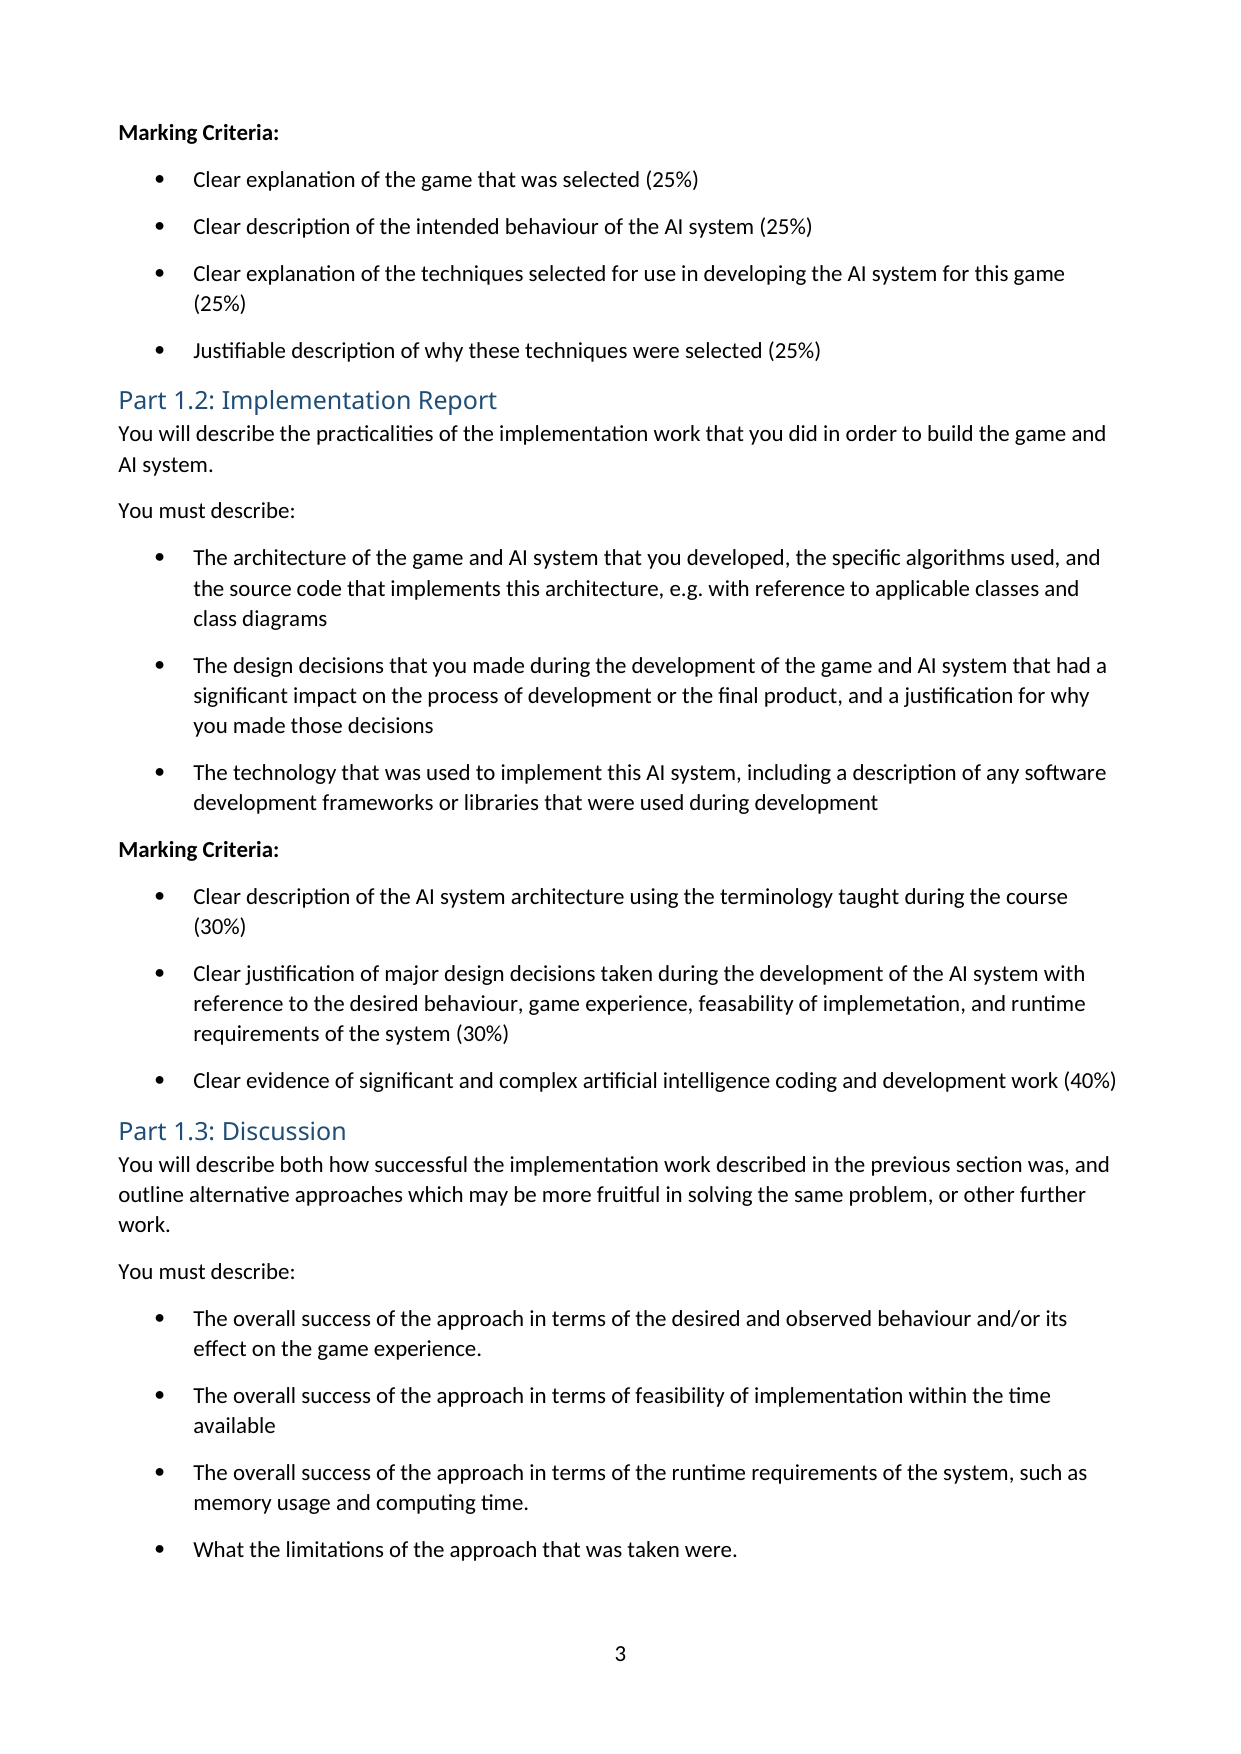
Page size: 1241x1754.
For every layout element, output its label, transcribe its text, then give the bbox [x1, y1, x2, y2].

list What the limitations of the approach that was taken were. [156, 1535, 1122, 1563]
text You must describe: [118, 1257, 1122, 1285]
text Marking Criteria: [118, 835, 1122, 863]
list Clear evidence of significant and complex artificial intelligence coding and development work (40%) [156, 1066, 1122, 1094]
list Clear justification of major design decisions taken during the development of the AI system with reference to the desired behaviour, game experience, feasability of implemetation, and runtime requirements of the system (30%) [156, 959, 1122, 1047]
list Clear explanation of the techniques selected for use in developing the AI system for this game (25%) [156, 259, 1122, 317]
list Clear description of the AI system architecture using the terminology taught during the course (30%) [156, 882, 1122, 940]
list The overall success of the approach in terms of the desired and observed behaviour and/or its effect on the game experience. [156, 1304, 1122, 1362]
list The architecture of the game and AI system that you developed, the specific algorithms used, and the source code that implements this architecture, e.g. with reference to applicable classes and class diagrams [156, 543, 1122, 632]
list The overall success of the approach in terms of feasibility of implementation within the time available [156, 1381, 1122, 1439]
list The design decisions that you made during the development of the game and AI system that had a significant impact on the process of development or the final product, and a justification for why you made those decisions [156, 651, 1122, 739]
text You must describe: [118, 497, 1122, 524]
text You will describe the practicalities of the implementation work that you did in order to build the game and AI system. [118, 419, 1122, 478]
text You will describe both how successful the implementation work described in the previous section was, and outline alternative approaches which may be more fruitful in solving the same problem, or other further work. [118, 1150, 1122, 1238]
subtitle Part 1.2: Implementation Report [118, 383, 1122, 417]
list Clear explanation of the game that was selected (25%) [156, 165, 1122, 193]
list The overall success of the approach in terms of the runtime requirements of the system, such as memory usage and computing time. [156, 1458, 1122, 1517]
list Justifiable description of why these techniques were selected (25%) [156, 336, 1122, 364]
list Clear description of the intended behaviour of the AI system (25%) [156, 212, 1122, 240]
subtitle Part 1.3: Discussion [118, 1113, 1122, 1147]
list The technology that was used to implement this AI system, including a description of any software development frameworks or libraries that were used during development [156, 758, 1122, 816]
text Marking Criteria: [118, 118, 1122, 146]
